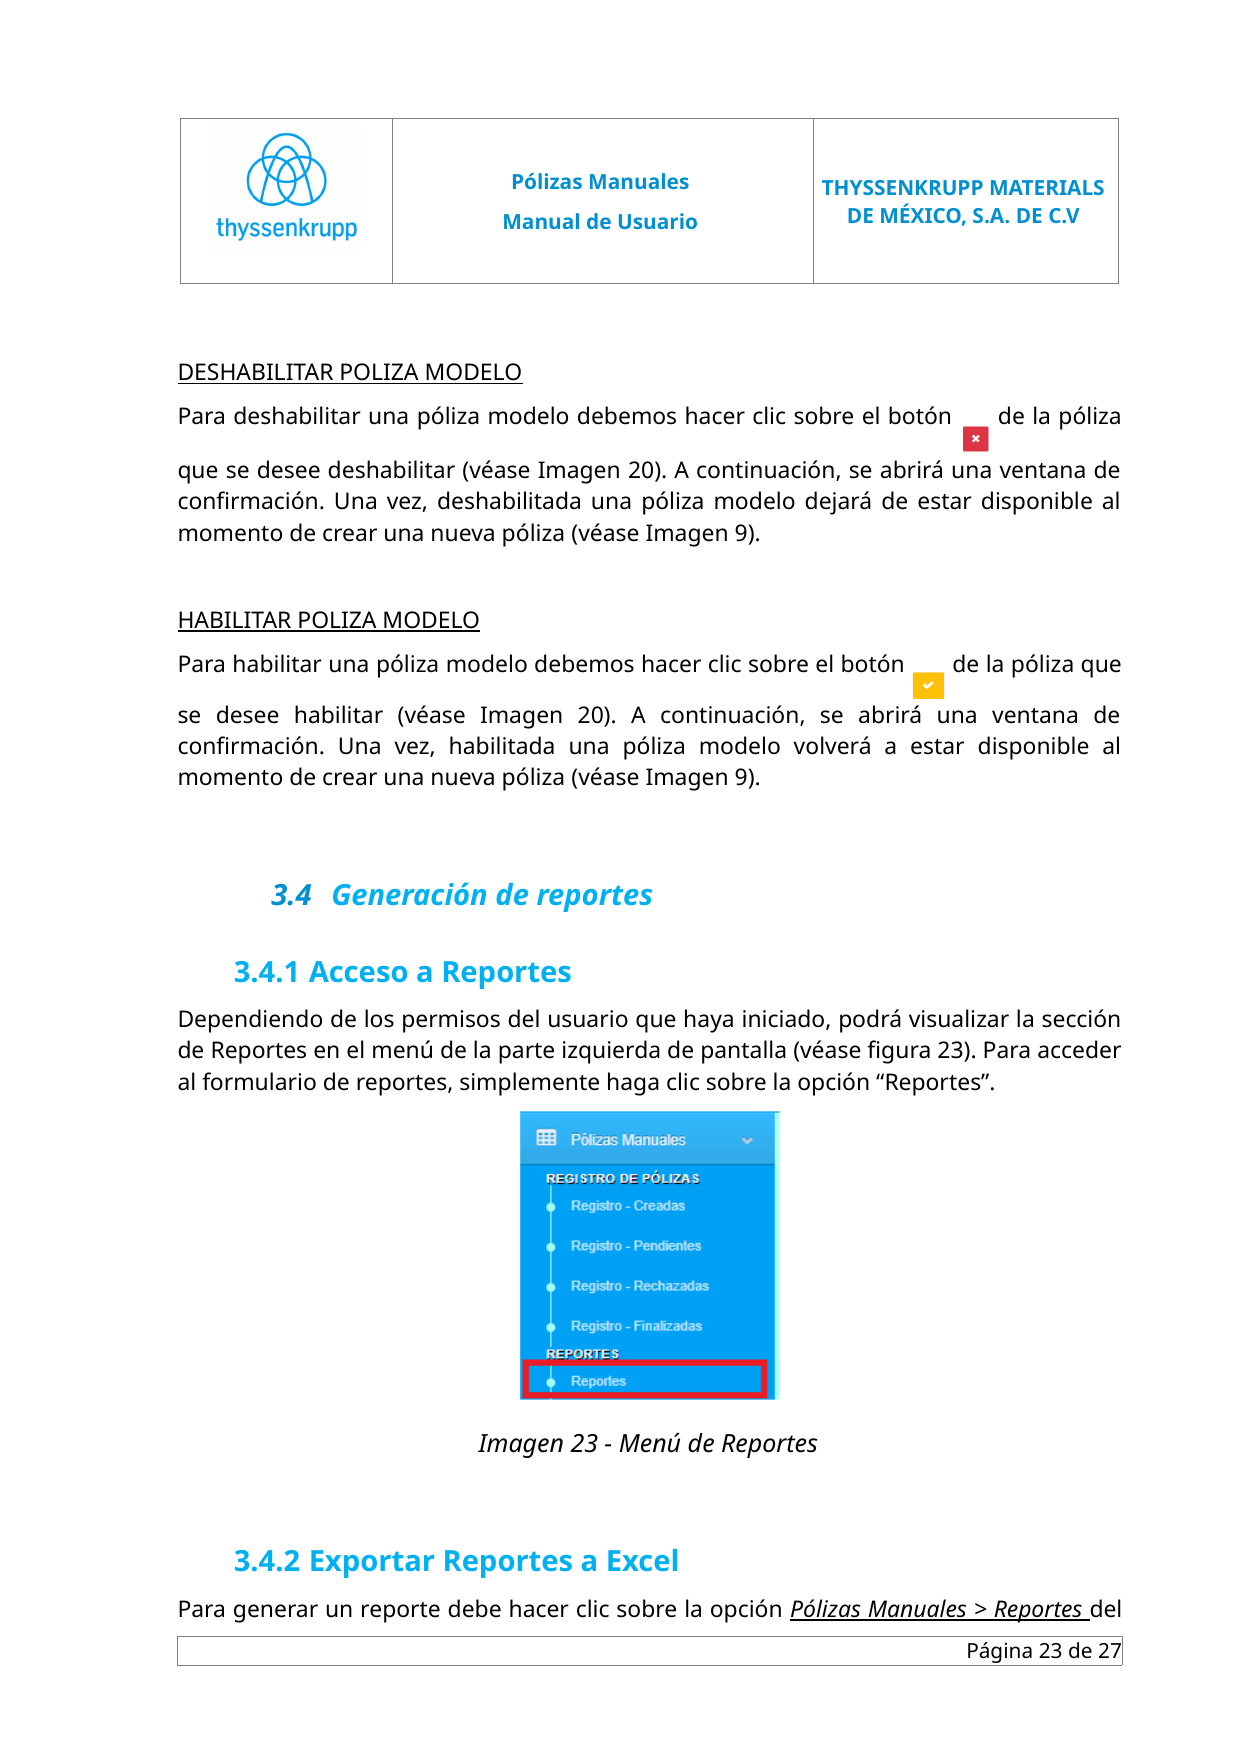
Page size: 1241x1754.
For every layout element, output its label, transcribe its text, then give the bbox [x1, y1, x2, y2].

subtitle Exportar Reportes a Excel [233, 1541, 1122, 1580]
subtitle Acceso a Reportes [233, 951, 1122, 991]
text Para deshabilitar una póliza modelo debemos hacer clic sobre el botón de la póliza que se desee deshabilitar (véase Imagen 20). A continuación, se abrirá una ventana de confirmación. Una vez, deshabilitada una póliza modelo dejará de estar disponible al momento de crear una nueva póliza (véase Imagen 9). [177, 400, 1122, 548]
text Para generar un reporte debe hacer clic sobre la opción Pólizas Manuales > Reportes del [177, 1593, 1122, 1624]
subtitle Generación de reportes [271, 874, 1122, 913]
text HABILITAR POLIZA MODELO [177, 604, 1122, 635]
text Para habilitar una póliza modelo debemos hacer clic sobre el botón de la póliza que se desee habilitar (véase Imagen 20). A continuación, se abrirá una ventana de confirmación. Una vez, habilitada una póliza modelo volverá a estar disponible al momento de crear una nueva póliza (véase Imagen 9). [177, 648, 1122, 793]
text Dependiendo de los permisos del usuario que haya iniciado, podrá visualizar la sección de Reportes en el menú de la parte izquierda de pantalla (véase figura 23). Para acceder al formulario de reportes, simplemente haga clic sobre la opción “Reportes”. [177, 1003, 1122, 1097]
text Imagen 23 - Menú de Reportes [177, 1425, 1122, 1459]
text DESHABILITAR POLIZA MODELO [177, 356, 1122, 388]
